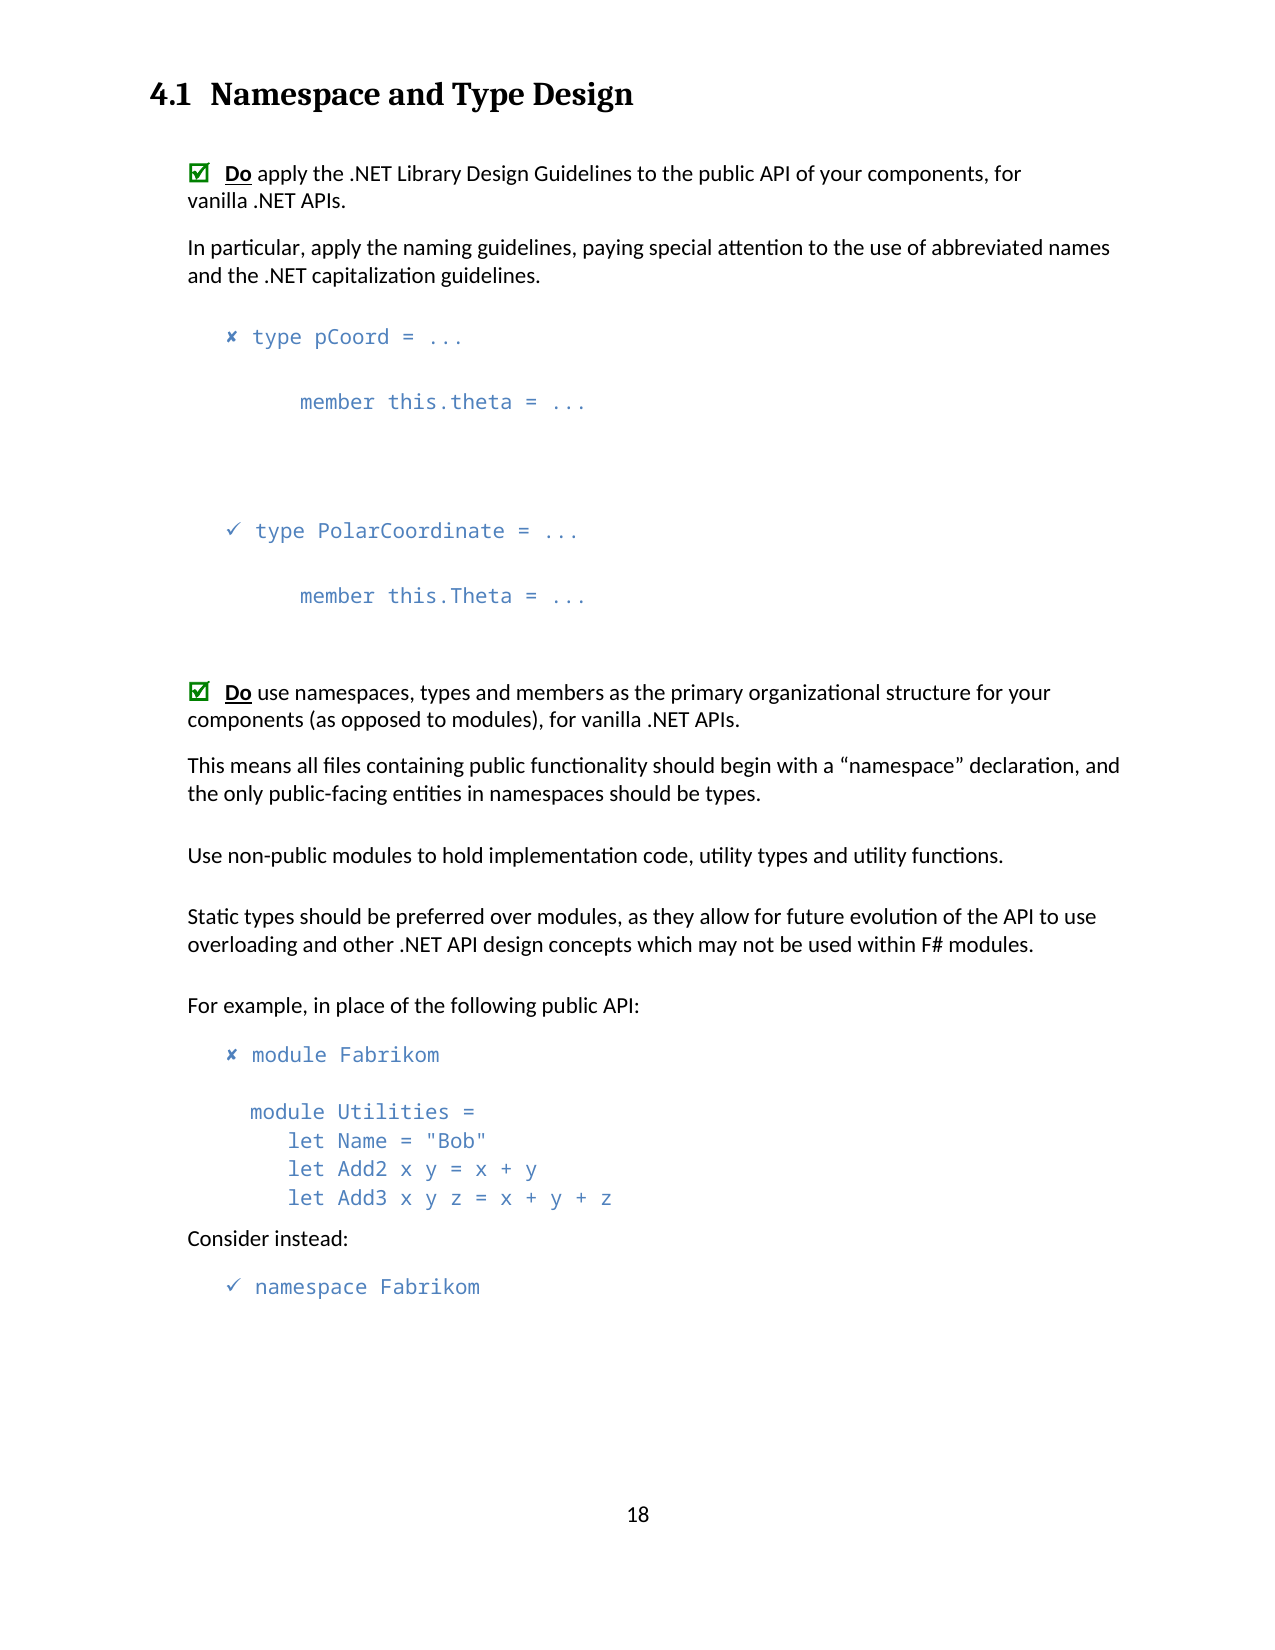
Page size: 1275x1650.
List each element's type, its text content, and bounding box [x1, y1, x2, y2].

text let Add2 x y = x + y [225, 1154, 1125, 1183]
text Static types should be preferred over modules, as they allow for future evolution of the API to use overloading and other .NET API design concepts which may not be used within F# modules. [187, 902, 1125, 958]
list Do apply the .NET Library Design Guidelines to the public API of your components, for vanilla .NET APIs. [187, 160, 1125, 214]
text member this.theta = ... [225, 387, 1125, 415]
text let Name = "Bob" [225, 1126, 1125, 1154]
text member this.Theta = ... [225, 581, 1125, 609]
subtitle Namespace and Type Design [150, 75, 1125, 113]
text For example, in place of the following public API: [187, 992, 1125, 1020]
text  namespace Fabrikom [225, 1272, 1125, 1301]
text In particular, apply the naming guidelines, paying special attention to the use of abbreviated names and the .NET capitalization guidelines. [187, 233, 1125, 289]
list Do use namespaces, types and members as the primary organizational structure for your components (as opposed to modules), for vanilla .NET APIs. [187, 679, 1125, 733]
text Use non-public modules to hold implementation code, utility types and utility functions. [187, 841, 1125, 869]
text  type PolarCoordinate = ... [225, 516, 1125, 544]
text let Add3 x y z = x + y + z [225, 1183, 1125, 1211]
text  module Fabrikom [225, 1041, 1125, 1069]
text  type pCoord = ... [225, 322, 1125, 351]
text This means all files containing public functionality should begin with a “namespace” declaration, and the only public-facing entities in namespaces should be types. [187, 752, 1125, 808]
text module Utilities = [225, 1097, 1125, 1126]
text Consider instead: [187, 1224, 1125, 1252]
